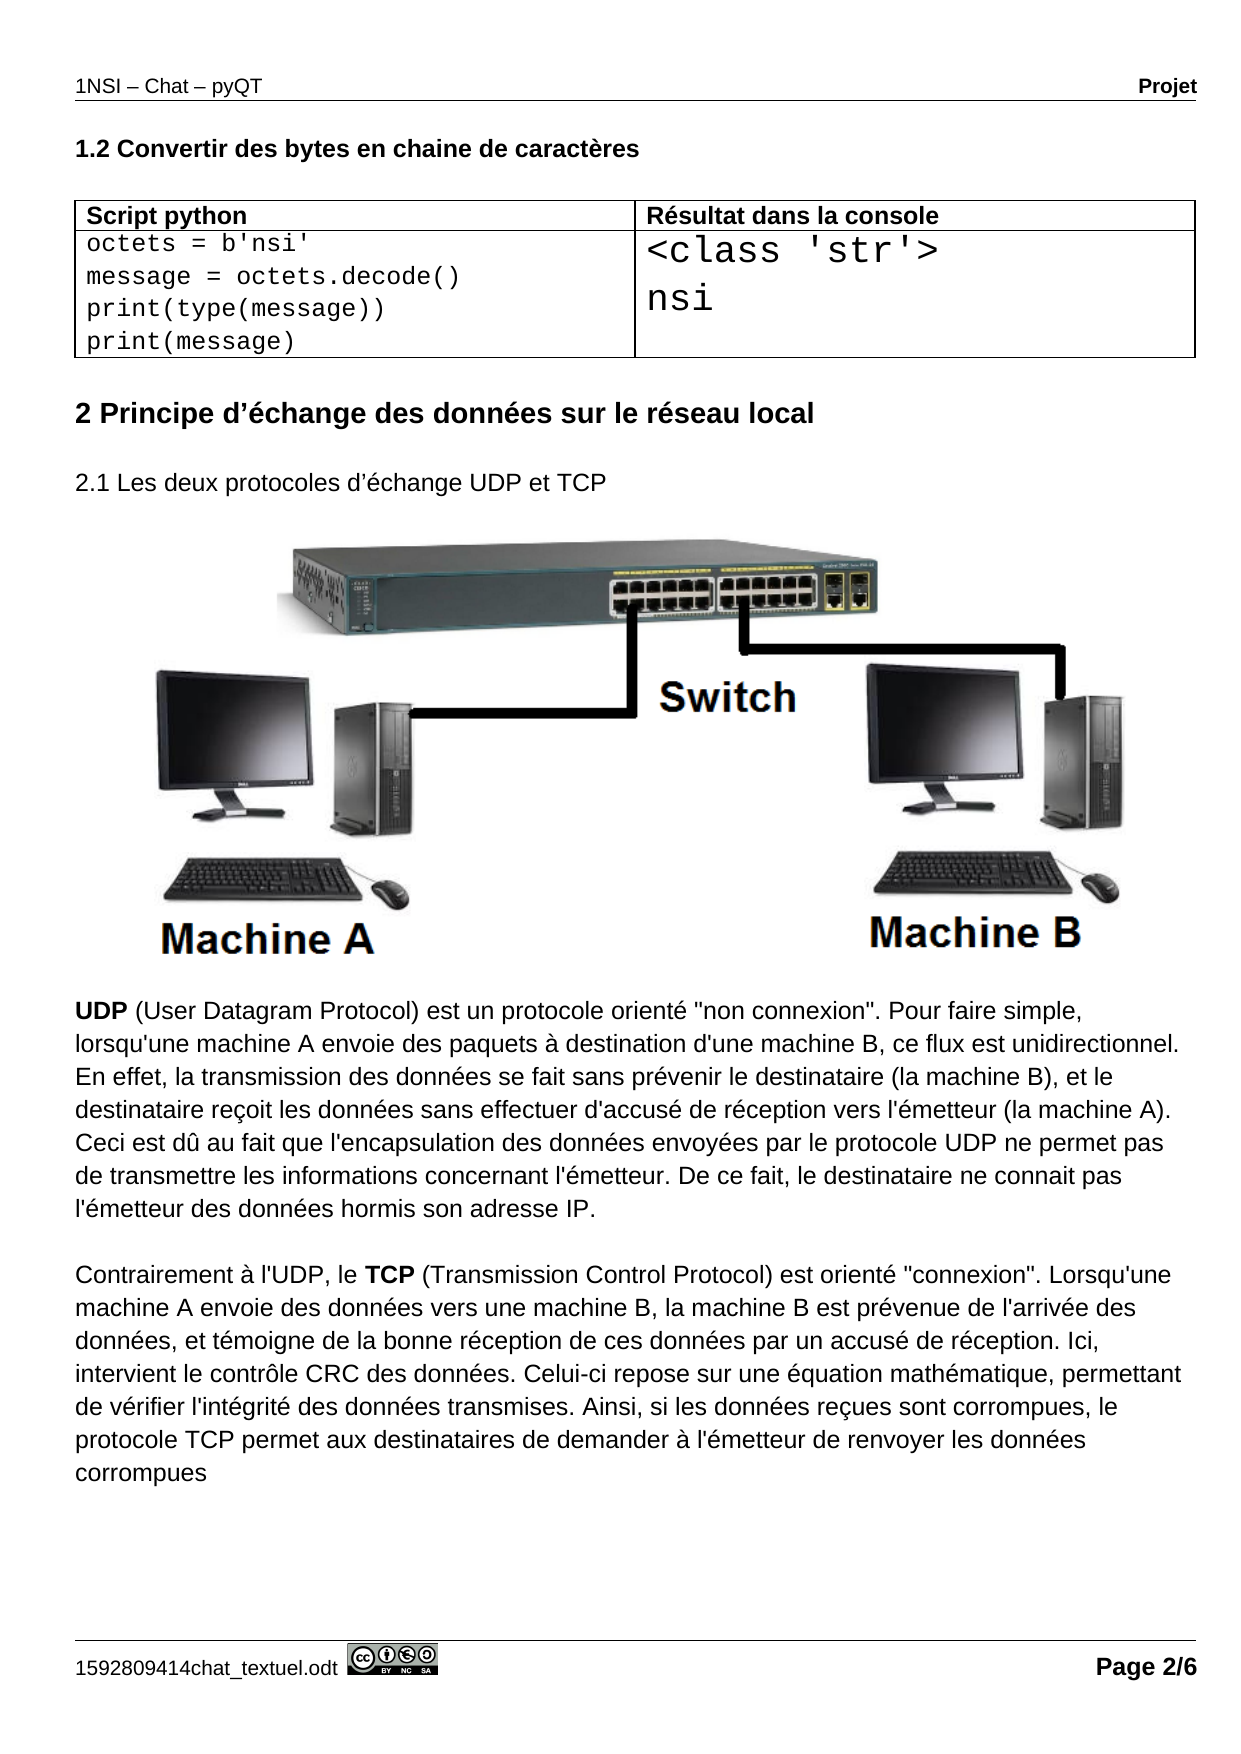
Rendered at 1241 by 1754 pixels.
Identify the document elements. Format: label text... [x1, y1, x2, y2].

text 1.2 Convertir des bytes en chaine de caractères [75, 134, 1196, 163]
text 2.1 Les deux protocoles d’échange UDP et TCP [75, 468, 1196, 496]
picture [133, 533, 1138, 958]
picture [347, 1643, 438, 1675]
table_cell octets = b'nsi' message = octets.decode() print(type(message)) print(message) [76, 231, 634, 357]
text Contrairement à l'UDP, le TCP (Transmission Control Protocol) est orienté "connexion". Lorsqu'une machine A envoie des données vers une machine B, la machine B est prévenue de l'arrivée des données, et témoigne de la bonne réception de ces données par un accusé de réception. Ici, intervient le contrôle CRC des données. Celui-ci repose sur une équation mathématique, permettant de vérifier l'intégrité des données transmises. Ainsi, si les données reçues sont corrompues, le protocole TCP permet aux destinataires de demander à l'émetteur de renvoyer les données corrompues [75, 1260, 1196, 1487]
table_cell <class 'str'> nsi [636, 231, 1194, 357]
table_header Script python [76, 201, 634, 230]
table_header Résultat dans la console [636, 201, 1194, 230]
text UDP (User Datagram Protocol) est un protocole orienté "non connexion". Pour faire simple, lorsqu'une machine A envoie des paquets à destination d'une machine B, ce flux est unidirectionnel. En effet, la transmission des données se fait sans prévenir le destinataire (la machine B), et le destinataire reçoit les données sans effectuer d'accusé de réception vers l'émetteur (la machine A). Ceci est dû au fait que l'encapsulation des données envoyées par le protocole UDP ne permet pas de transmettre les informations concernant l'émetteur. De ce fait, le destinataire ne connait pas l'émetteur des données hormis son adresse IP. [75, 996, 1196, 1223]
text 2 Principe d’échange des données sur le réseau local [75, 396, 1196, 430]
